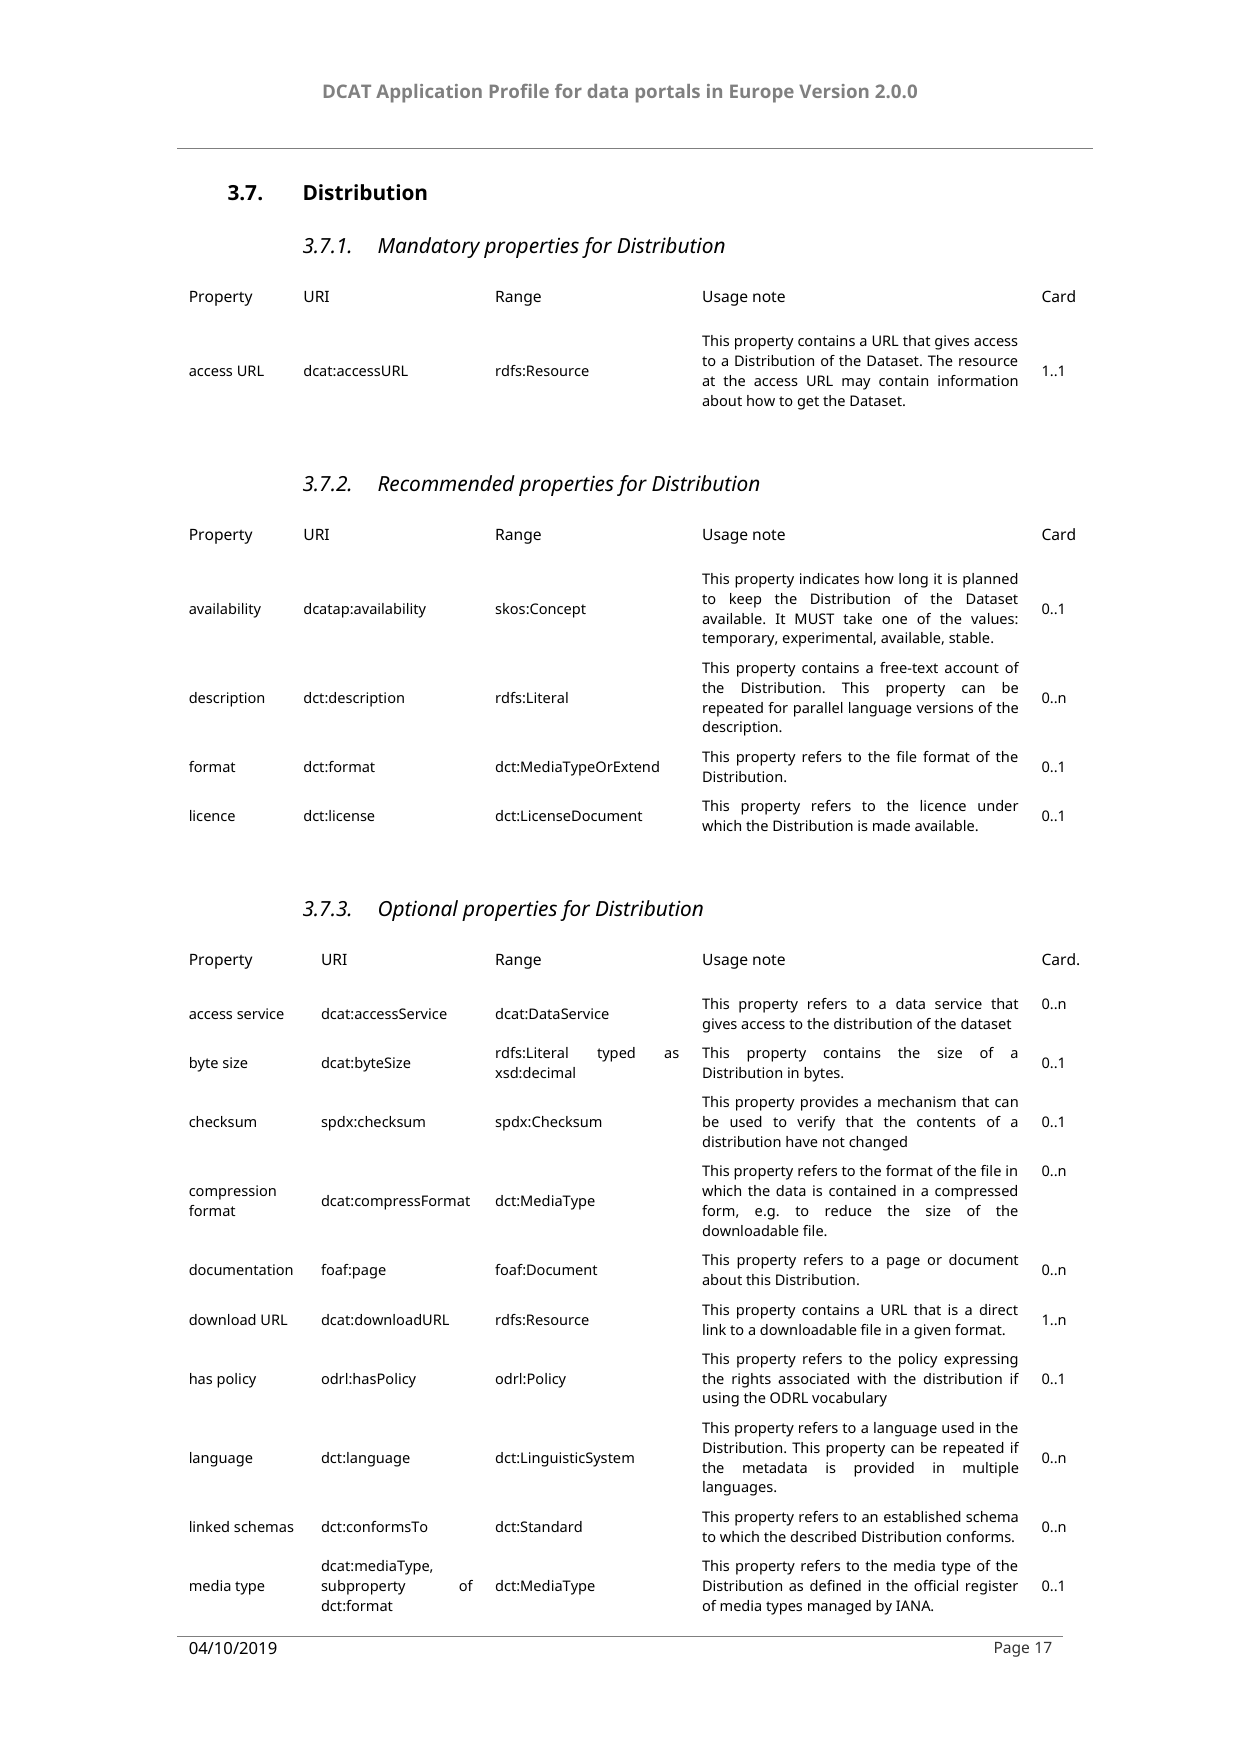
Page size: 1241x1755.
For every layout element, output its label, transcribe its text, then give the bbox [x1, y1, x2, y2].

table_cell skos:Concept [484, 565, 690, 652]
table_cell This property refers to the format of the file in which the data is contained in a compressed form, e.g. to reduce the size of the downloadable file. [691, 1157, 1030, 1245]
table_cell access URL [178, 327, 291, 414]
table_cell dct:LicenseDocument [484, 792, 690, 840]
table_cell 0..n [1031, 654, 1103, 741]
table_cell This property contains a free-text account of the Distribution. This property can be repeated for parallel language versions of the description. [691, 654, 1030, 741]
table_cell spdx:checksum [310, 1088, 483, 1156]
table_cell dct:LinguisticSystem [484, 1414, 690, 1501]
table_cell foaf:page [310, 1246, 483, 1294]
table_cell This property refers to the policy expressing the rights associated with the distribution if using the ODRL vocabulary [691, 1344, 1030, 1412]
table_header Property [178, 286, 291, 326]
table_header URI [292, 524, 483, 563]
table_cell 0..1 [1031, 1552, 1103, 1619]
table_cell dct:MediaType [484, 1157, 690, 1245]
table_cell dcatap:availability [292, 565, 483, 652]
table_cell rdfs:Literal typed as xsd:decimal [484, 1039, 690, 1087]
subtitle Recommended properties for Distribution [302, 469, 1063, 497]
table_cell odrl:hasPolicy [310, 1344, 483, 1412]
table_cell dcat:byteSize [310, 1039, 483, 1087]
table_header Card [1031, 524, 1103, 563]
subtitle Optional properties for Distribution [302, 894, 1063, 923]
table_cell dct:description [292, 654, 483, 741]
table_header Range [484, 286, 690, 326]
table_cell access service [178, 990, 309, 1038]
table_cell 0..n [1031, 1246, 1103, 1294]
table_cell odrl:Policy [484, 1344, 690, 1412]
table_header URI [292, 286, 483, 326]
table_cell This property contains a URL that gives access to a Distribution of the Dataset. The resource at the access URL may contain information about how to get the Dataset. [691, 327, 1030, 414]
table_cell dcat:accessService [310, 990, 483, 1038]
table_header Usage note [691, 524, 1030, 563]
table_cell language [178, 1414, 309, 1501]
table_cell dct:MediaType [484, 1552, 690, 1619]
table_header URI [310, 949, 483, 989]
table_cell dcat:DataService [484, 990, 690, 1038]
table_header Usage note [691, 949, 1030, 989]
table_cell This property contains the size of a Distribution in bytes. [691, 1039, 1030, 1087]
table_header Range [484, 949, 690, 989]
table_cell rdfs:Literal [484, 654, 690, 741]
table_cell 1..n [1031, 1295, 1103, 1343]
table_cell 0..n [1031, 1414, 1103, 1501]
table_cell 0..1 [1031, 743, 1103, 791]
table_cell 1..1 [1031, 327, 1103, 414]
table_cell This property refers to the licence under which the Distribution is made available. [691, 792, 1030, 840]
table_cell This property refers to a data service that gives access to the distribution of the dataset [691, 990, 1030, 1038]
table_cell This property refers to an established schema to which the described Distribution conforms. [691, 1503, 1030, 1551]
table_cell dcat:downloadURL [310, 1295, 483, 1343]
table_cell checksum [178, 1088, 309, 1156]
table_cell media type [178, 1552, 309, 1619]
table_cell availability [178, 565, 291, 652]
table_cell licence [178, 792, 291, 840]
table_header Range [484, 524, 690, 563]
table_cell This property indicates how long it is planned to keep the Distribution of the Dataset available. It MUST take one of the values: temporary, experimental, available, stable. [691, 565, 1030, 652]
table_cell dct:license [292, 792, 483, 840]
table_cell has policy [178, 1344, 309, 1412]
table_cell rdfs:Resource [484, 327, 690, 414]
table_header Property [178, 524, 291, 563]
table_header Property [178, 949, 309, 989]
table_cell 0..n [1031, 990, 1103, 1038]
table_cell This property provides a mechanism that can be used to verify that the contents of a distribution have not changed [691, 1088, 1030, 1156]
table_cell spdx:Checksum [484, 1088, 690, 1156]
table_cell This property refers to the media type of the Distribution as defined in the official register of media types managed by IANA. [691, 1552, 1030, 1619]
table_cell dct:MediaTypeOrExtend [484, 743, 690, 791]
table_cell dct:language [310, 1414, 483, 1501]
table_cell foaf:Document [484, 1246, 690, 1294]
table_cell format [178, 743, 291, 791]
table_cell linked schemas [178, 1503, 309, 1551]
table_cell byte size [178, 1039, 309, 1087]
table_cell dcat:accessURL [292, 327, 483, 414]
table_cell compression format [178, 1157, 309, 1245]
table_cell download URL [178, 1295, 309, 1343]
table_cell documentation [178, 1246, 309, 1294]
table_cell 0..1 [1031, 1039, 1103, 1087]
table_cell rdfs:Resource [484, 1295, 690, 1343]
table_cell This property contains a URL that is a direct link to a downloadable file in a given format. [691, 1295, 1030, 1343]
table_cell This property refers to the file format of the Distribution. [691, 743, 1030, 791]
table_cell 0..n [1031, 1157, 1103, 1245]
table_header Usage note [691, 286, 1030, 326]
subtitle Distribution [227, 178, 1063, 206]
table_cell 0..1 [1031, 792, 1103, 840]
table_header Card [1031, 286, 1103, 326]
table_cell dcat:mediaType, subproperty of dct:format [310, 1552, 483, 1619]
table_header Card. [1031, 949, 1103, 989]
table_cell dct:format [292, 743, 483, 791]
table_cell dct:conformsTo [310, 1503, 483, 1551]
table_cell This property refers to a language used in the Distribution. This property can be repeated if the metadata is provided in multiple languages. [691, 1414, 1030, 1501]
table_cell description [178, 654, 291, 741]
table_cell 0..n [1031, 1503, 1103, 1551]
table_cell 0..1 [1031, 565, 1103, 652]
table_cell dct:Standard [484, 1503, 690, 1551]
table_cell 0..1 [1031, 1344, 1103, 1412]
table_cell 0..1 [1031, 1088, 1103, 1156]
subtitle Mandatory properties for Distribution [302, 231, 1063, 259]
table_cell dcat:compressFormat [310, 1157, 483, 1245]
table_cell This property refers to a page or document about this Distribution. [691, 1246, 1030, 1294]
